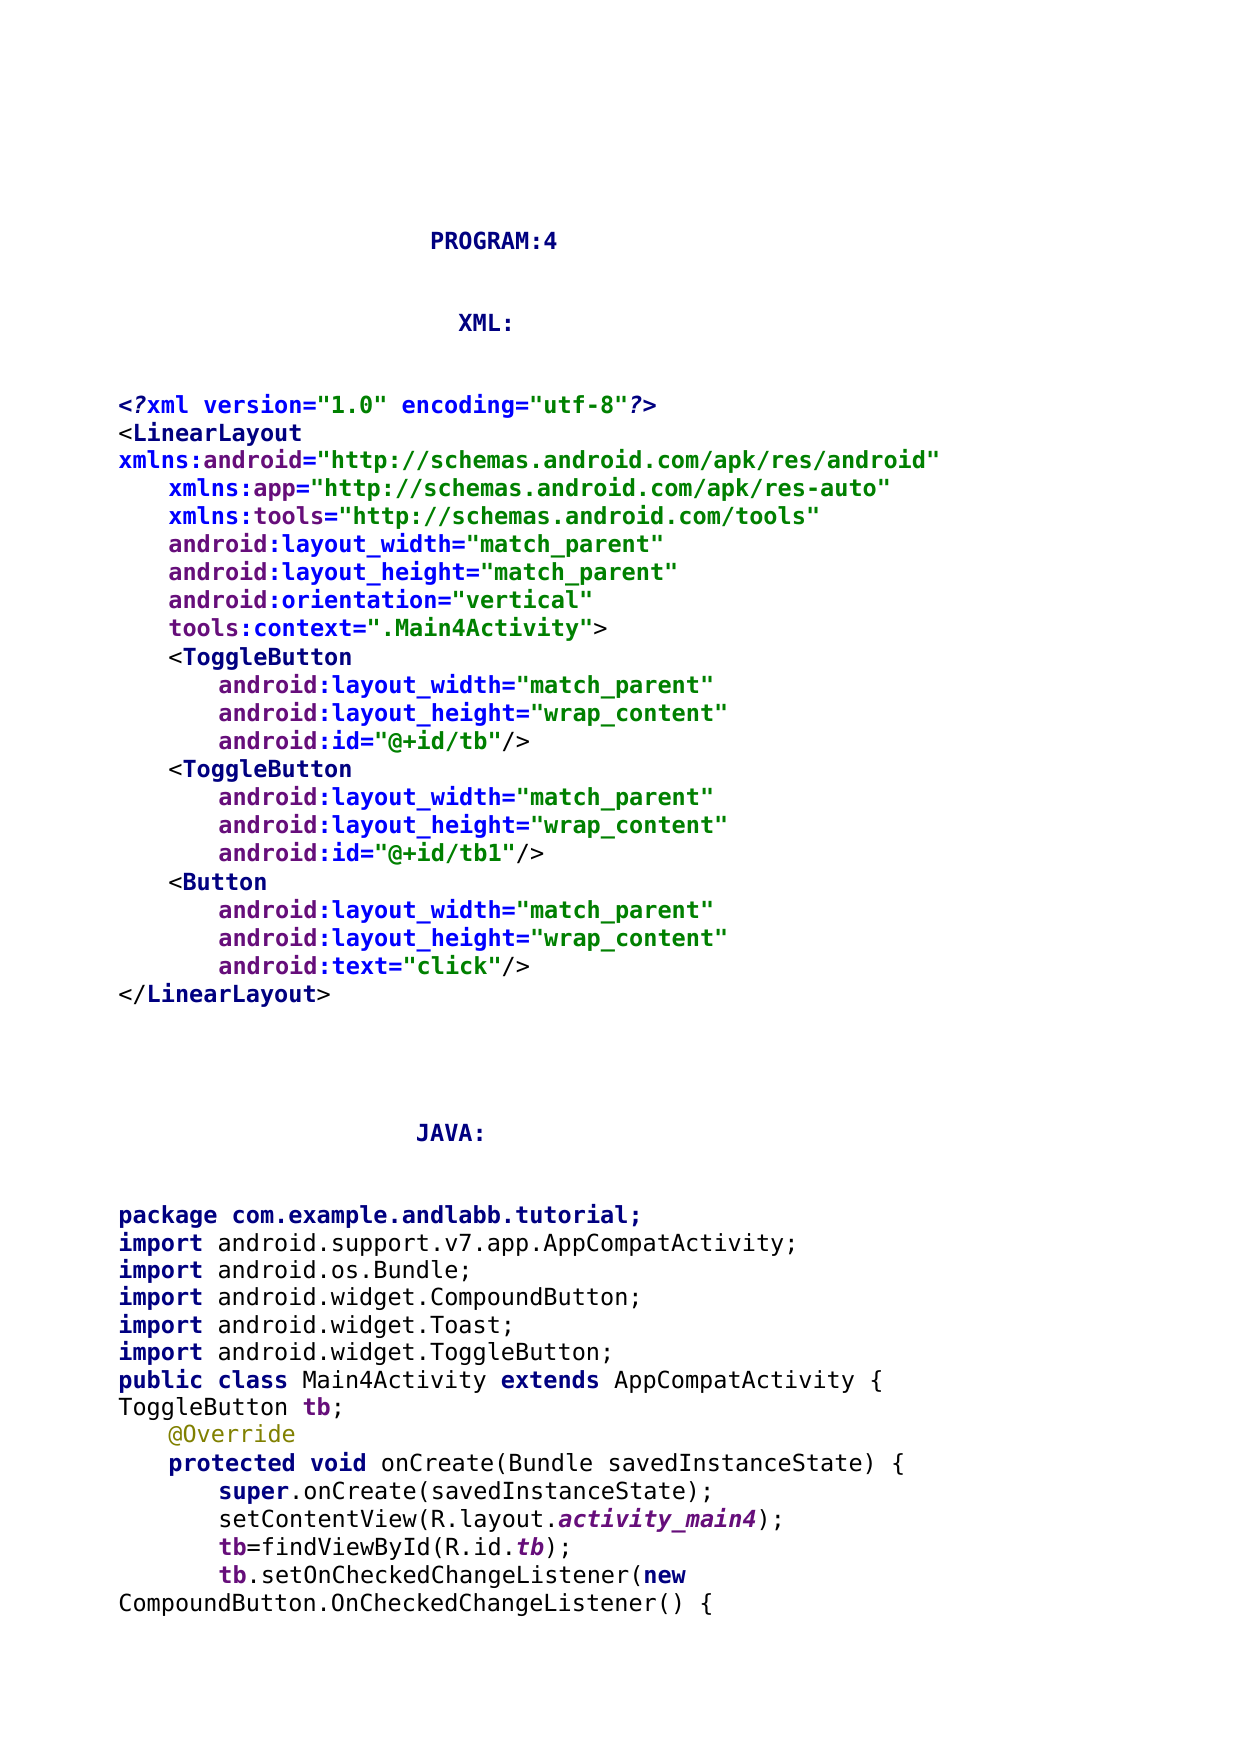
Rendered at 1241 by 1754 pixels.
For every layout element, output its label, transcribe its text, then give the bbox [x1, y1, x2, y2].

text setContentView(R.layout.activity_main4); [118, 1505, 1122, 1533]
text protected void onCreate(Bundle savedInstanceState) { [118, 1449, 1122, 1477]
text import android.os.Bundle; [118, 1257, 1122, 1284]
text tb=findViewById(R.id.tb); [118, 1533, 1122, 1562]
text import android.widget.Toast; [118, 1311, 1122, 1339]
text JAVA: [118, 1119, 1122, 1147]
text android:layout_width="match_parent" [118, 896, 1122, 924]
text <ToggleButton [118, 756, 1122, 784]
text import android.support.v7.app.AppCompatActivity; [118, 1229, 1122, 1257]
text package com.example.andlabb.tutorial; [118, 1202, 1122, 1229]
text tools:context=".Main4Activity"> [118, 615, 1122, 643]
text XML: [118, 310, 1122, 337]
text android:layout_width="match_parent" [118, 671, 1122, 699]
text android:text="click"/> [118, 952, 1122, 981]
text android:orientation="vertical" [118, 587, 1122, 615]
text <Button [118, 868, 1122, 896]
text tb.setOnCheckedChangeListener(new CompoundButton.OnCheckedChangeListener() { [118, 1562, 1122, 1617]
text <ToggleButton [118, 643, 1122, 671]
text android:id="@+id/tb1"/> [118, 840, 1122, 868]
text xmlns:tools="http://schemas.android.com/tools" [118, 502, 1122, 531]
text android:layout_height="wrap_content" [118, 812, 1122, 840]
text android:layout_height="wrap_content" [118, 924, 1122, 952]
text import android.widget.ToggleButton; [118, 1339, 1122, 1366]
text ToggleButton tb; [118, 1393, 1122, 1421]
text import android.widget.CompoundButton; [118, 1284, 1122, 1311]
text android:layout_height="match_parent" [118, 559, 1122, 587]
text android:layout_width="match_parent" [118, 531, 1122, 559]
text PROGRAM:4 [118, 228, 1122, 255]
text </LinearLayout> [118, 981, 1122, 1008]
text android:layout_height="wrap_content" [118, 699, 1122, 727]
text android:layout_width="match_parent" [118, 784, 1122, 812]
text public class Main4Activity extends AppCompatActivity { [118, 1366, 1122, 1393]
text @Override [118, 1421, 1122, 1449]
text xmlns:app="http://schemas.android.com/apk/res-auto" [118, 474, 1122, 502]
text super.onCreate(savedInstanceState); [118, 1477, 1122, 1505]
text android:id="@+id/tb"/> [118, 727, 1122, 756]
text <LinearLayout xmlns:android="http://schemas.android.com/apk/res/android" [118, 419, 1122, 474]
text <?xml version="1.0" encoding="utf-8"?> [118, 392, 1122, 419]
